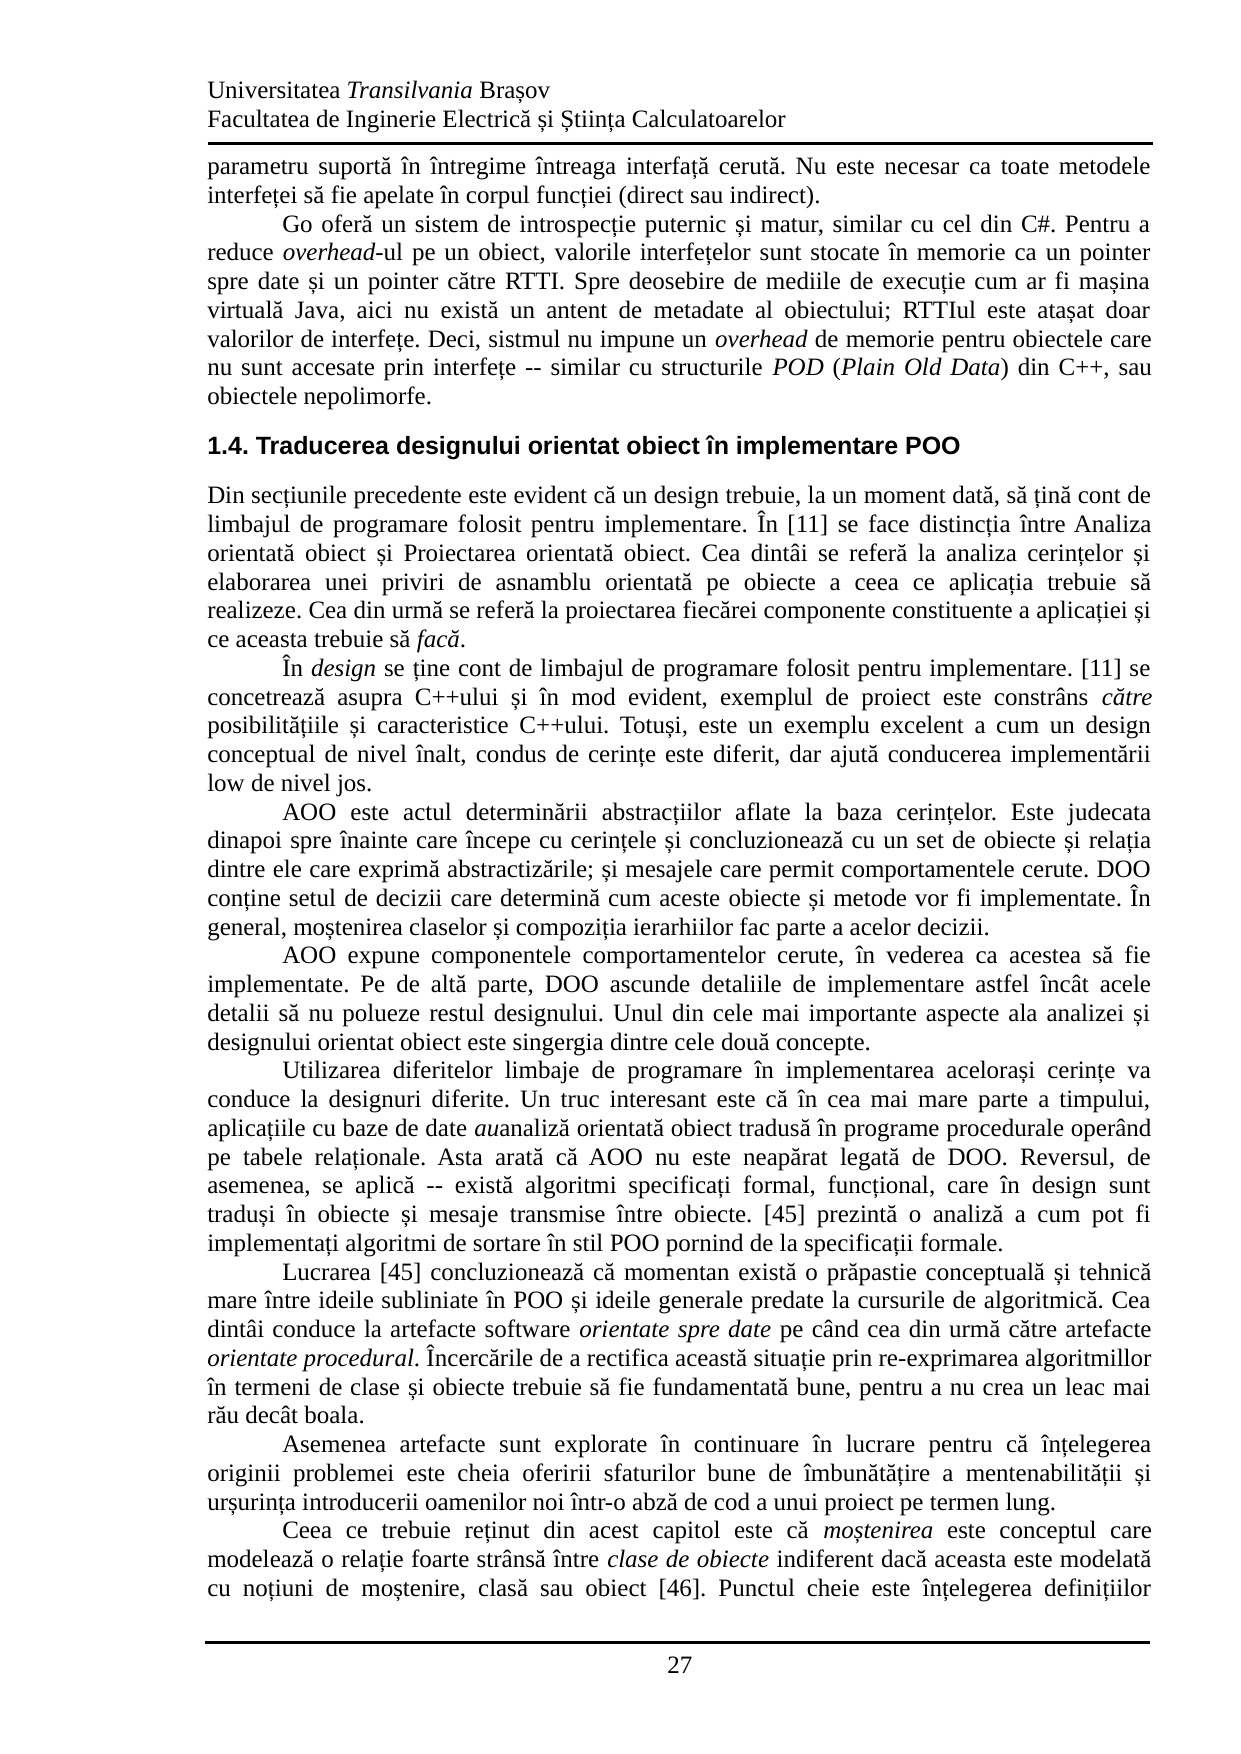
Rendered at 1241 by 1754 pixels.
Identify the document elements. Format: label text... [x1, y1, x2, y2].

text În design se ține cont de limbajul de programare folosit pentru implementare. [11] se concetrează asupra C++ului și în mod evident, exemplul de proiect este constrâns către posibilitățiile și caracteristice C++ului. Totuși, este un exemplu excelent a cum un design conceptual de nivel înalt, condus de cerințe este diferit, dar ajută conducerea implementării low de nivel jos. [207, 653, 1152, 797]
text Ceea ce trebuie reținut din acest capitol este că moștenirea este conceptul care modelează o relație foarte strânsă între clase de obiecte indiferent dacă aceasta este modelată cu noțiuni de moștenire, clasă sau obiect [46]. Punctul cheie este înțelegerea definițiilor [207, 1515, 1152, 1602]
text Utilizarea diferitelor limbaje de programare în implementarea acelorași cerințe va conduce la designuri diferite. Un truc interesant este că în cea mai mare parte a timpului, aplicațiile cu baze de date auanaliză orientată obiect tradusă în programe procedurale operând pe tabele relaționale. Asta arată că AOO nu este neapărat legată de DOO. Reversul, de asemenea, se aplică -- există algoritmi specificați formal, funcțional, care în design sunt traduși în obiecte și mesaje transmise între obiecte. [45] prezintă o analiză a cum pot fi implementați algoritmi de sortare în stil POO pornind de la specificații formale. [207, 1055, 1152, 1257]
text AOO este actul determinării abstracțiilor aflate la baza cerințelor. Este judecata dinapoi spre înainte care începe cu cerințele și concluzionează cu un set de obiecte și relația dintre ele care exprimă abstractizările; și mesajele care permit comportamentele cerute. DOO conține setul de decizii care determină cum aceste obiecte și metode vor fi implementate. În general, moștenirea claselor și compoziția ierarhiilor fac parte a acelor decizii. [207, 797, 1152, 940]
text Lucrarea [45] concluzionează că momentan există o prăpastie conceptuală și tehnică mare între ideile subliniate în POO și ideile generale predate la cursurile de algoritmică. Cea dintâi conduce la artefacte software orientate spre date pe când cea din urmă către artefacte orientate procedural. Încercările de a rectifica această situație prin re-exprimarea algoritmillor în termeni de clase și obiecte trebuie să fie fundamentată bune, pentru a nu crea un leac mai rău decât boala. [207, 1257, 1152, 1429]
text Asemenea artefacte sunt explorate în continuare în lucrare pentru că înțelegerea originii problemei este cheia oferirii sfaturilor bune de îmbunătățire a mentenabilității și urșurința introducerii oamenilor noi într-o abză de cod a unui proiect pe termen lung. [207, 1429, 1152, 1515]
text parametru suportă în întregime întreaga interfață cerută. Nu este necesar ca toate metodele interfeței să fie apelate în corpul funcției (direct sau indirect). [207, 151, 1152, 209]
text Go oferă un sistem de introspecție puternic și matur, similar cu cel din C#. Pentru a reduce overhead-ul pe un obiect, valorile interfețelor sunt stocate în memorie ca un pointer spre date și un pointer către RTTI. Spre deosebire de mediile de execuție cum ar fi mașina virtuală Java, aici nu există un antent de metadate al obiectului; RTTIul este atașat doar valorilor de interfețe. Deci, sistmul nu impune un overhead de memorie pentru obiectele care nu sunt accesate prin interfețe -- similar cu structurile POD (Plain Old Data) din C++, sau obiectele nepolimorfe. [207, 209, 1152, 410]
subtitle Traducerea designului orientat obiect în implementare POO [207, 431, 1152, 459]
text Din secțiunile precedente este evident că un design trebuie, la un moment dată, să țină cont de limbajul de programare folosit pentru implementare. În [11] se face distincția între Analiza orientată obiect și Proiectarea orientată obiect. Cea dintâi se referă la analiza cerințelor și elaborarea unei priviri de asnamblu orientată pe obiecte a ceea ce aplicația trebuie să realizeze. Cea din urmă se referă la proiectarea fiecărei componente constituente a aplicației și ce aceasta trebuie să facă. [207, 480, 1152, 653]
text AOO expune componentele comportamentelor cerute, în vederea ca acestea să fie implementate. Pe de altă parte, DOO ascunde detaliile de implementare astfel încât acele detalii să nu polueze restul designului. Unul din cele mai importante aspecte ala analizei și designului orientat obiect este singergia dintre cele două concepte. [207, 940, 1152, 1055]
